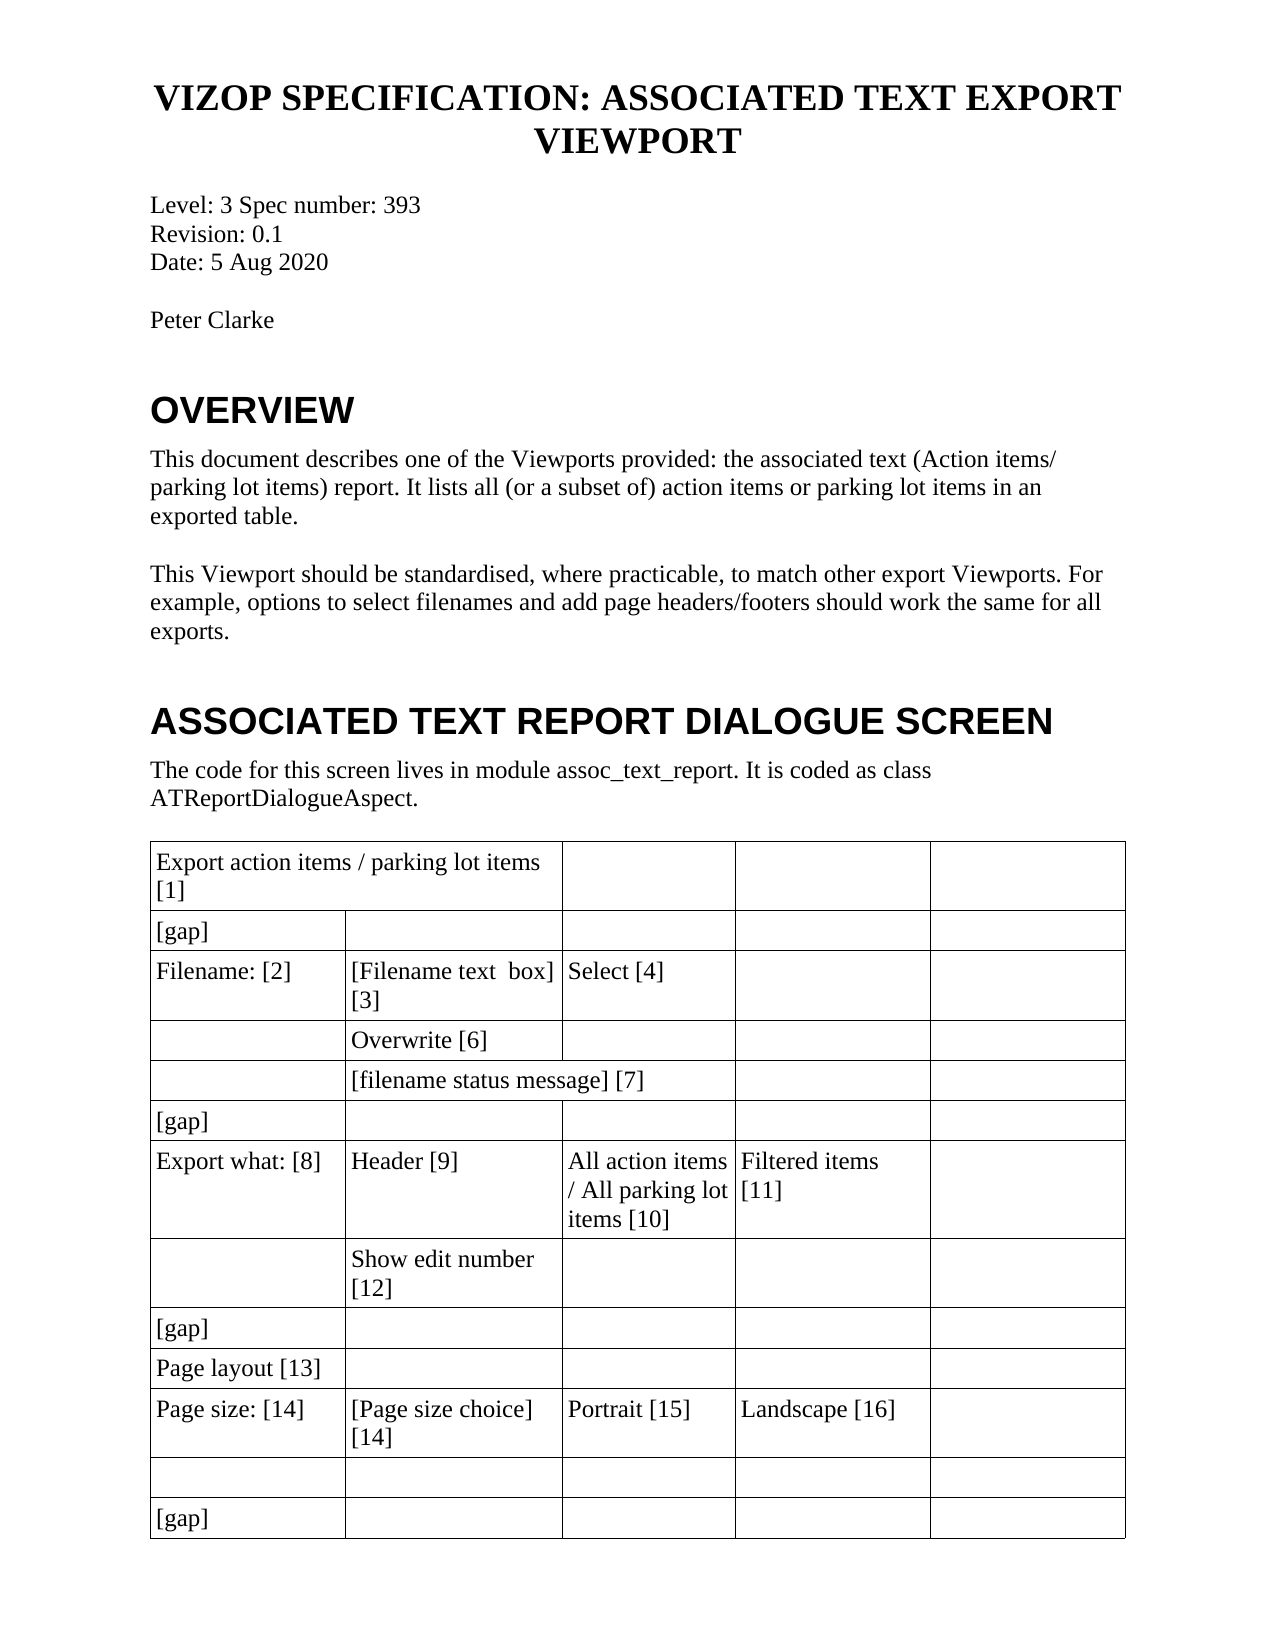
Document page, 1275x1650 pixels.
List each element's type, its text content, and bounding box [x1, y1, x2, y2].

table_header Export action items / parking lot items [1] [151, 842, 562, 910]
table_cell [151, 1239, 345, 1307]
text Level: 3 Spec number: 393 [150, 190, 1125, 219]
table_cell [346, 1498, 562, 1538]
table_cell Overwrite [6] [346, 1021, 562, 1060]
table_cell [736, 1498, 930, 1538]
table_cell [931, 1239, 1125, 1307]
table_cell [gap] [151, 1101, 345, 1140]
table_header [931, 842, 1125, 910]
table_cell Select [4] [563, 951, 735, 1019]
table_header [736, 842, 930, 910]
table_cell Portrait [15] [563, 1389, 735, 1457]
table_cell [931, 1308, 1125, 1348]
table_cell All action items / All parking lot items [10] [563, 1141, 735, 1238]
table_cell Filename: [2] [151, 951, 345, 1019]
table_cell [563, 1498, 735, 1538]
table_cell [563, 1239, 735, 1307]
table_cell Header [9] [346, 1141, 562, 1238]
table_cell [931, 1349, 1125, 1388]
table_cell Landscape [16] [736, 1389, 930, 1457]
text Peter Clarke [150, 305, 1125, 334]
table_cell [346, 1101, 562, 1140]
table_cell [346, 1458, 562, 1497]
table_cell [736, 1101, 930, 1140]
table_cell [736, 1021, 930, 1060]
table_cell [563, 1308, 735, 1348]
table_cell Page size: [14] [151, 1389, 345, 1457]
table_cell [346, 1308, 562, 1348]
table_cell [736, 1308, 930, 1348]
table_cell [931, 1101, 1125, 1140]
table_cell [filename status message] [7] [346, 1061, 735, 1100]
table_cell [931, 1389, 1125, 1457]
table_cell [346, 911, 562, 950]
table_cell [736, 911, 930, 950]
text Date: 5 Aug 2020 [150, 247, 1125, 276]
table_cell [151, 1021, 345, 1060]
table_cell [931, 1061, 1125, 1100]
text VIZOP SPECIFICATION: ASSOCIATED TEXT EXPORT VIEWPORT [150, 75, 1125, 161]
table_cell [736, 1458, 930, 1497]
table_cell [931, 1458, 1125, 1497]
table_cell [736, 1239, 930, 1307]
table_cell [346, 1349, 562, 1388]
table_cell Page layout [13] [151, 1349, 345, 1388]
table_cell Export what: [8] [151, 1141, 345, 1238]
text This document describes one of the Viewports provided: the associated text (Action items/ parking lot items) report. It lists all (or a subset of) action items or parking lot items in an exported table. [150, 444, 1125, 530]
table_cell [Filename text box] [3] [346, 951, 562, 1019]
table_header [563, 842, 735, 910]
table_cell Filtered items [11] [736, 1141, 930, 1238]
table_cell [Page size choice] [14] [346, 1389, 562, 1457]
table_cell [931, 951, 1125, 1019]
table_cell [563, 1101, 735, 1140]
table_cell [563, 1349, 735, 1388]
text This Viewport should be standardised, where practicable, to match other export Viewports. For example, options to select filenames and add page headers/footers should work the same for all exports. [150, 559, 1125, 645]
table_cell [931, 911, 1125, 950]
table_cell [151, 1458, 345, 1497]
table_cell [931, 1498, 1125, 1538]
table_cell [gap] [151, 1498, 345, 1538]
table_cell [gap] [151, 911, 345, 950]
table_cell [563, 911, 735, 950]
text Revision: 0.1 [150, 219, 1125, 247]
table_cell [gap] [151, 1308, 345, 1348]
table_cell [736, 1061, 930, 1100]
text The code for this screen lives in module assoc_text_report. It is coded as class ATReportDialogueAspect. [150, 755, 1125, 812]
table_cell [931, 1141, 1125, 1238]
table_cell [563, 1458, 735, 1497]
table_cell [736, 1349, 930, 1388]
subtitle OVERVIEW [150, 387, 1125, 431]
table_cell Show edit number [12] [346, 1239, 562, 1307]
table_cell [563, 1021, 735, 1060]
subtitle ASSOCIATED TEXT REPORT DIALOGUE SCREEN [150, 699, 1125, 742]
table_cell [736, 951, 930, 1019]
table_cell [151, 1061, 345, 1100]
table_cell [931, 1021, 1125, 1060]
